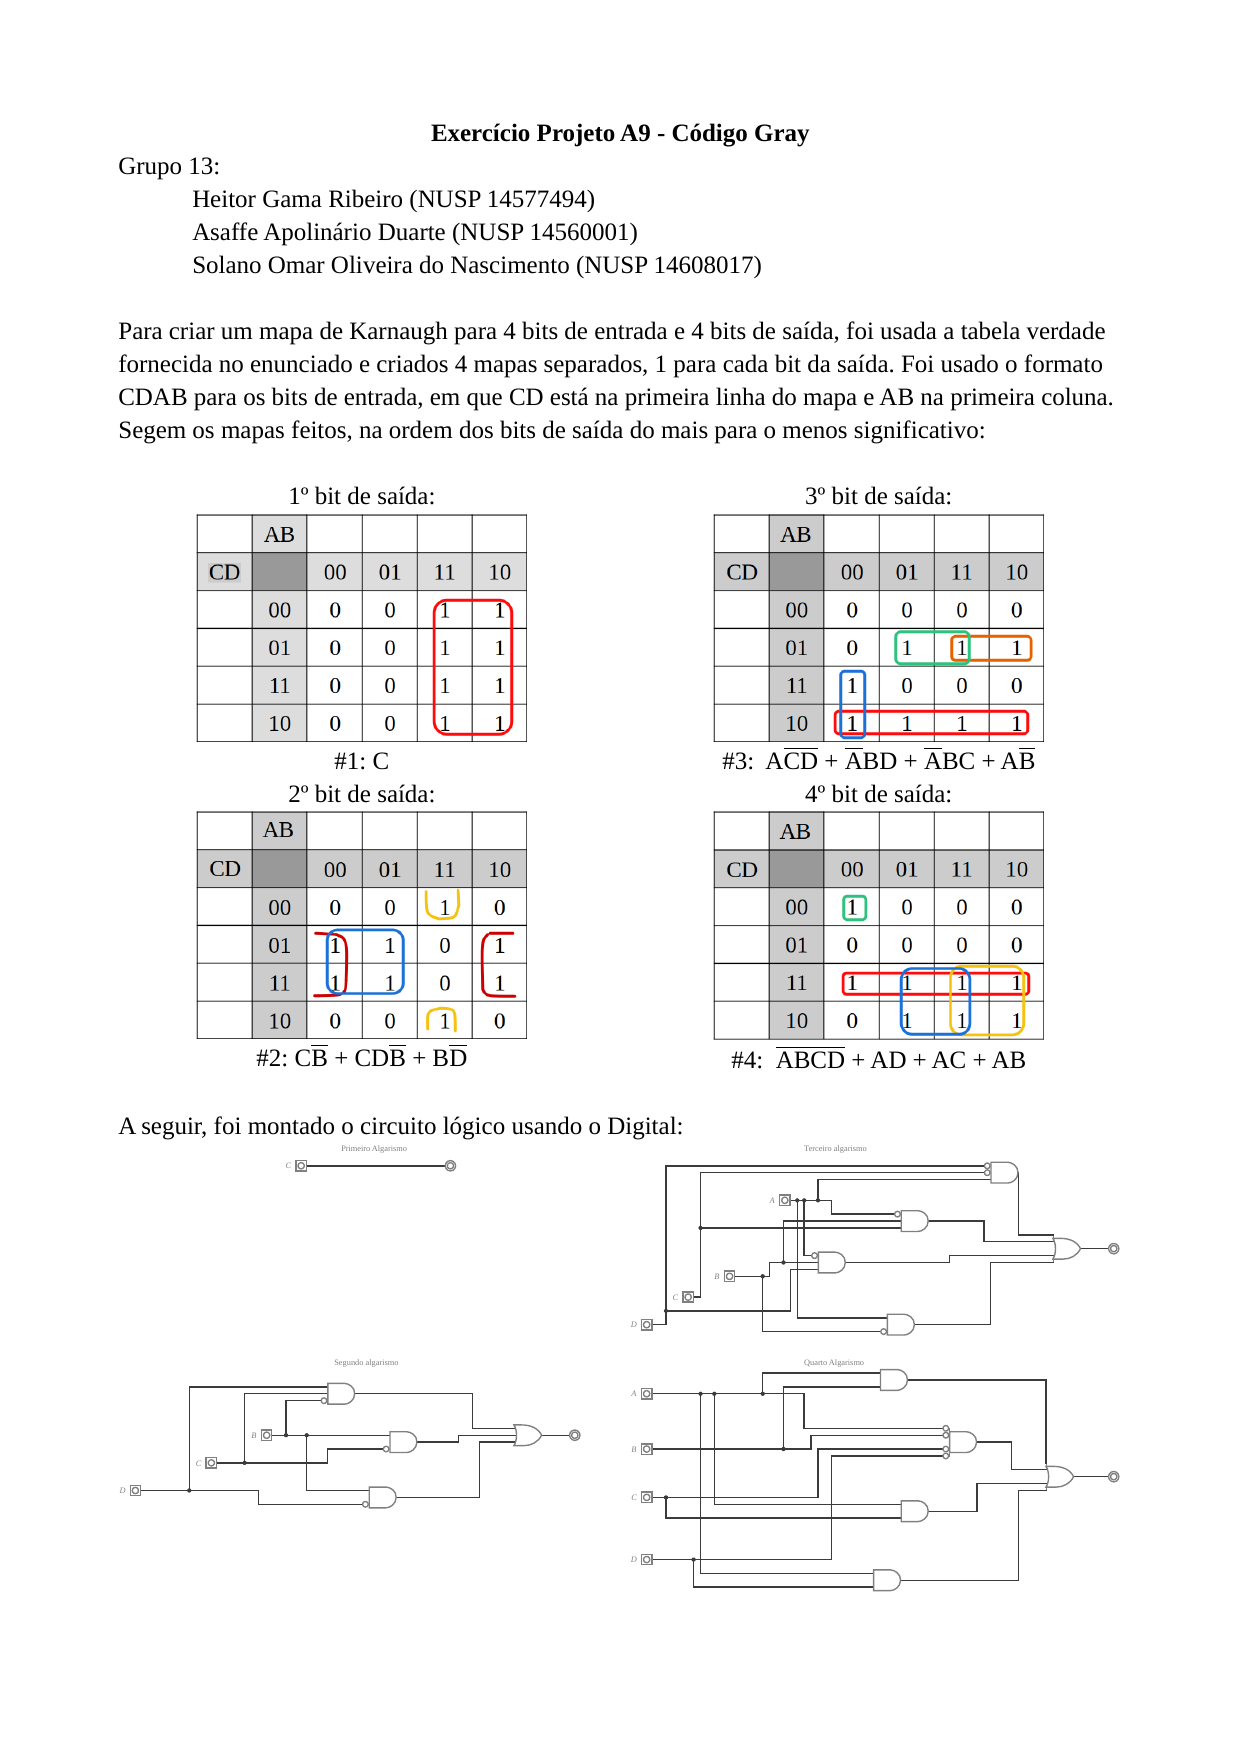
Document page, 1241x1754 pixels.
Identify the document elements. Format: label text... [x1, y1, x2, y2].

text #1: C [118, 746, 605, 774]
text Exercício Projeto A9 - Código Gray [118, 118, 1122, 147]
text 4º bit de saída: [635, 779, 1122, 808]
text #3: ACD + ABD + ABC + AB [635, 746, 1122, 774]
text Para criar um mapa de Karnaugh para 4 bits de entrada e 4 bits de saída, foi usada a tabela verdade fornecida no enunciado e criados 4 mapas separados, 1 para cada bit da saída. Foi usado o formato CDAB para os bits de entrada, em que CD está na primeira linha do mapa e AB na primeira coluna. Segem os mapas feitos, na ordem dos bits de saída do mais para o menos significativo: [118, 316, 1122, 444]
picture [713, 514, 1044, 742]
text 2º bit de saída: [118, 779, 605, 808]
text #2: CB + CDB + BD [118, 1043, 605, 1072]
picture [196, 514, 527, 742]
text Heitor Gama Ribeiro (NUSP 14577494) [118, 184, 1122, 213]
text Asaffe Apolinário Duarte (NUSP 14560001) [118, 217, 1122, 246]
text Solano Omar Oliveira do Nascimento (NUSP 14608017) [118, 250, 1122, 279]
text A seguir, foi montado o circuito lógico usando o Digital: [118, 1111, 1122, 1140]
text 1º bit de saída: [118, 481, 605, 510]
text 3º bit de saída: [635, 481, 1122, 510]
picture [713, 811, 1044, 1041]
text #4: ABCD + AD + AC + AB [635, 1045, 1122, 1074]
picture [196, 811, 527, 1039]
text Grupo 13: [118, 151, 1122, 180]
